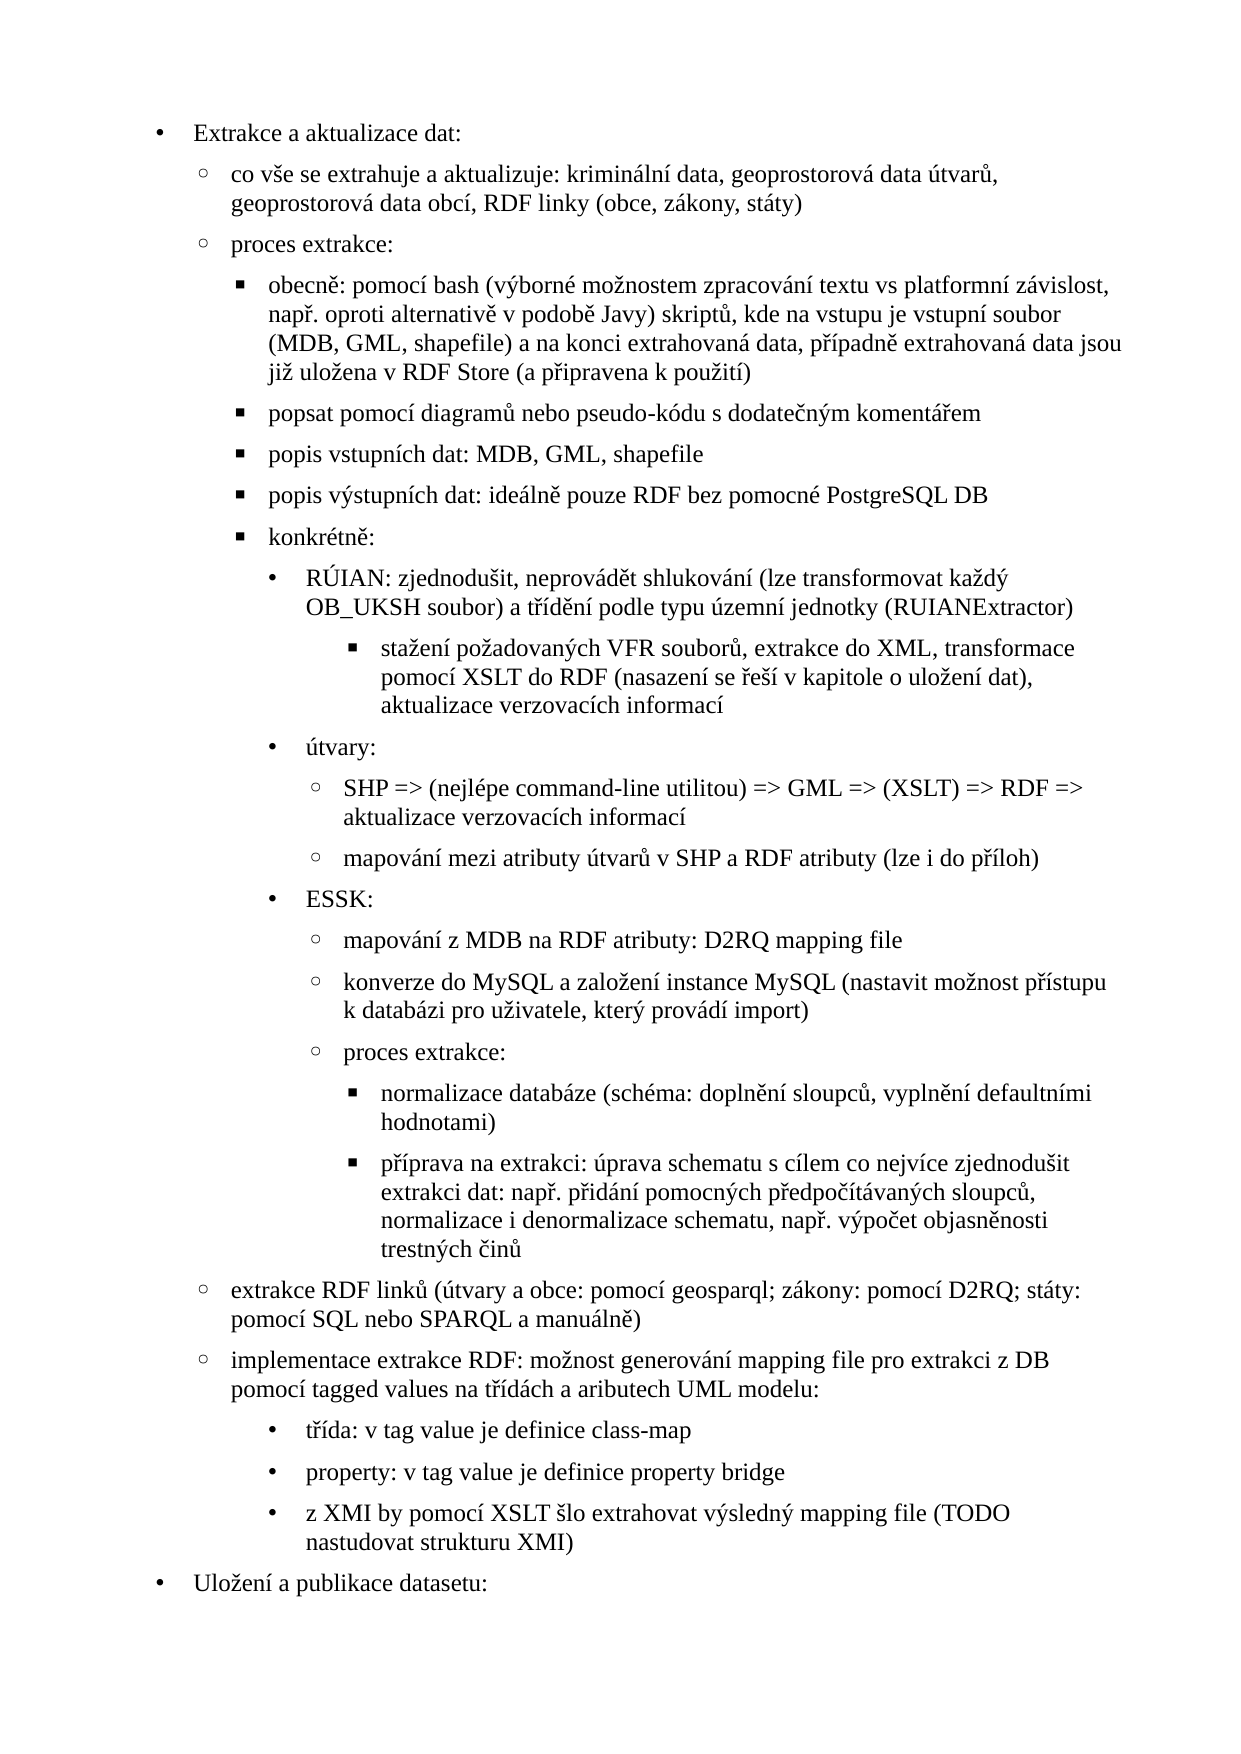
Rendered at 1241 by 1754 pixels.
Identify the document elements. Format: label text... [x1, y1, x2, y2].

list SHP => (nejlépe command-line utilitou) => GML => (XSLT) => RDF => aktualizace verzovacích informací [306, 773, 1122, 831]
list RÚIAN: zjednodušit, neprovádět shlukování (lze transformovat každý OB_UKSH soubor) a třídění podle typu územní jednotky (RUIANExtractor) [268, 563, 1122, 621]
list extrakce RDF linků (útvary a obce: pomocí geosparql; zákony: pomocí D2RQ; státy: pomocí SQL nebo SPARQL a manuálně) [193, 1276, 1122, 1333]
list Uložení a publikace datasetu: [156, 1568, 1122, 1597]
list co vše se extrahuje a aktualizuje: kriminální data, geoprostorová data útvarů, geoprostorová data obcí, RDF linky (obce, zákony, státy) [193, 159, 1122, 217]
list mapování z MDB na RDF atributy: D2RQ mapping file [306, 926, 1122, 954]
list z XMI by pomocí XSLT šlo extrahovat výsledný mapping file (TODO nastudovat strukturu XMI) [268, 1498, 1122, 1556]
list konkrétně: [231, 522, 1122, 551]
list popsat pomocí diagramů nebo pseudo-kódu s dodatečným komentářem [231, 398, 1122, 427]
list konverze do MySQL a založení instance MySQL (nastavit možnost přístupu k databázi pro uživatele, který provádí import) [306, 967, 1122, 1024]
list popis vstupních dat: MDB, GML, shapefile [231, 439, 1122, 468]
list implementace extrakce RDF: možnost generování mapping file pro extrakci z DB pomocí tagged values na třídách a aributech UML modelu: [193, 1346, 1122, 1403]
list proces extrakce: [306, 1037, 1122, 1066]
list příprava na extrakci: úprava schematu s cílem co nejvíce zjednodušit extrakci dat: např. přidání pomocných předpočítávaných sloupců, normalizace i denormalizace schematu, např. výpočet objasněnosti trestných činů [343, 1148, 1122, 1263]
list Extrakce a aktualizace dat: [156, 118, 1122, 147]
list proces extrakce: [193, 229, 1122, 258]
list ESSK: [268, 884, 1122, 913]
list obecně: pomocí bash (výborné možnostem zpracování textu vs platformní závislost, např. oproti alternativě v podobě Javy) skriptů, kde na vstupu je vstupní soubor (MDB, GML, shapefile) a na konci extrahovaná data, případně extrahovaná data jsou již uložena v RDF Store (a připravena k použití) [231, 271, 1122, 386]
list normalizace databáze (schéma: doplnění sloupců, vyplnění defaultními hodnotami) [343, 1078, 1122, 1136]
list stažení požadovaných VFR souborů, extrakce do XML, transformace pomocí XSLT do RDF (nasazení se řeší v kapitole o uložení dat), aktualizace verzovacích informací [343, 633, 1122, 719]
list třída: v tag value je definice class-map [268, 1416, 1122, 1444]
list mapování mezi atributy útvarů v SHP a RDF atributy (lze i do příloh) [306, 843, 1122, 872]
list popis výstupních dat: ideálně pouze RDF bez pomocné PostgreSQL DB [231, 481, 1122, 509]
list property: v tag value je definice property bridge [268, 1457, 1122, 1486]
list útvary: [268, 732, 1122, 761]
